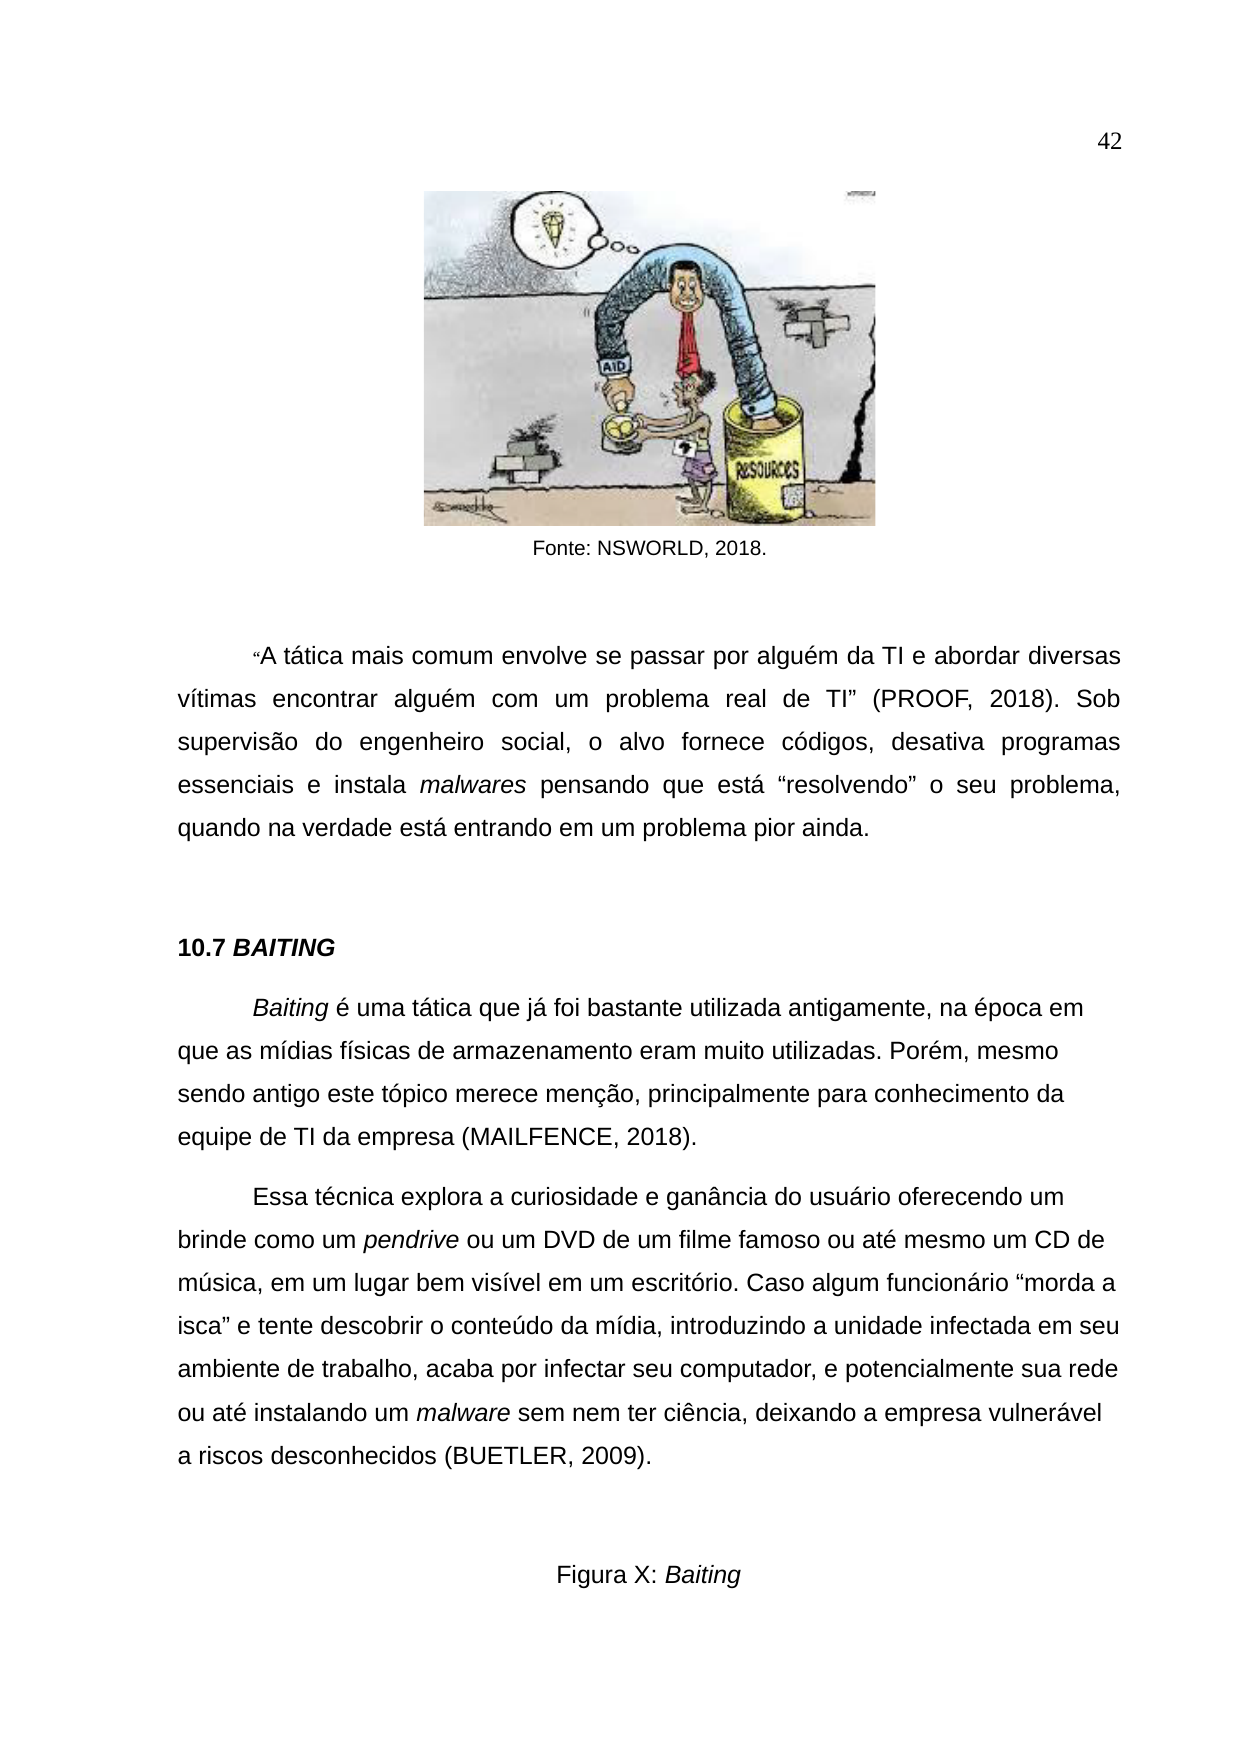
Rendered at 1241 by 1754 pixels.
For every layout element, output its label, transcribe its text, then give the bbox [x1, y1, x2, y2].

text 10.7 BAITING [177, 933, 1122, 962]
text Baiting é uma tática que já foi bastante utilizada antigamente, na época em que as mídias físicas de armazenamento eram muito utilizadas. Porém, mesmo sendo antigo este tópico merece menção, principalmente para conhecimento da equipe de TI da empresa (MAILFENCE, 2018). [177, 993, 1122, 1151]
text Fonte: NSWORLD, 2018. [177, 536, 1122, 559]
text “A tática mais comum envolve se passar por alguém da TI e abordar diversas vítimas encontrar alguém com um problema real de TI” (PROOF, 2018). Sob supervisão do engenheiro social, o alvo fornece códigos, desativa programas essenciais e instala malwares pensando que está “resolvendo” o seu problema, quando na verdade está entrando em um problema pior ainda. [177, 641, 1122, 842]
picture [423, 191, 876, 526]
text Essa técnica explora a curiosidade e ganância do usuário oferecendo um brinde como um pendrive ou um DVD de um filme famoso ou até mesmo um CD de música, em um lugar bem visível em um escritório. Caso algum funcionário “morda a isca” e tente descobrir o conteúdo da mídia, introduzindo a unidade infectada em seu ambiente de trabalho, acaba por infectar seu computador, e potencialmente sua rede ou até instalando um malware sem nem ter ciência, deixando a empresa vulnerável a riscos desconhecidos (BUETLER, 2009). [177, 1182, 1122, 1469]
text Figura X: Baiting [177, 1560, 1122, 1589]
